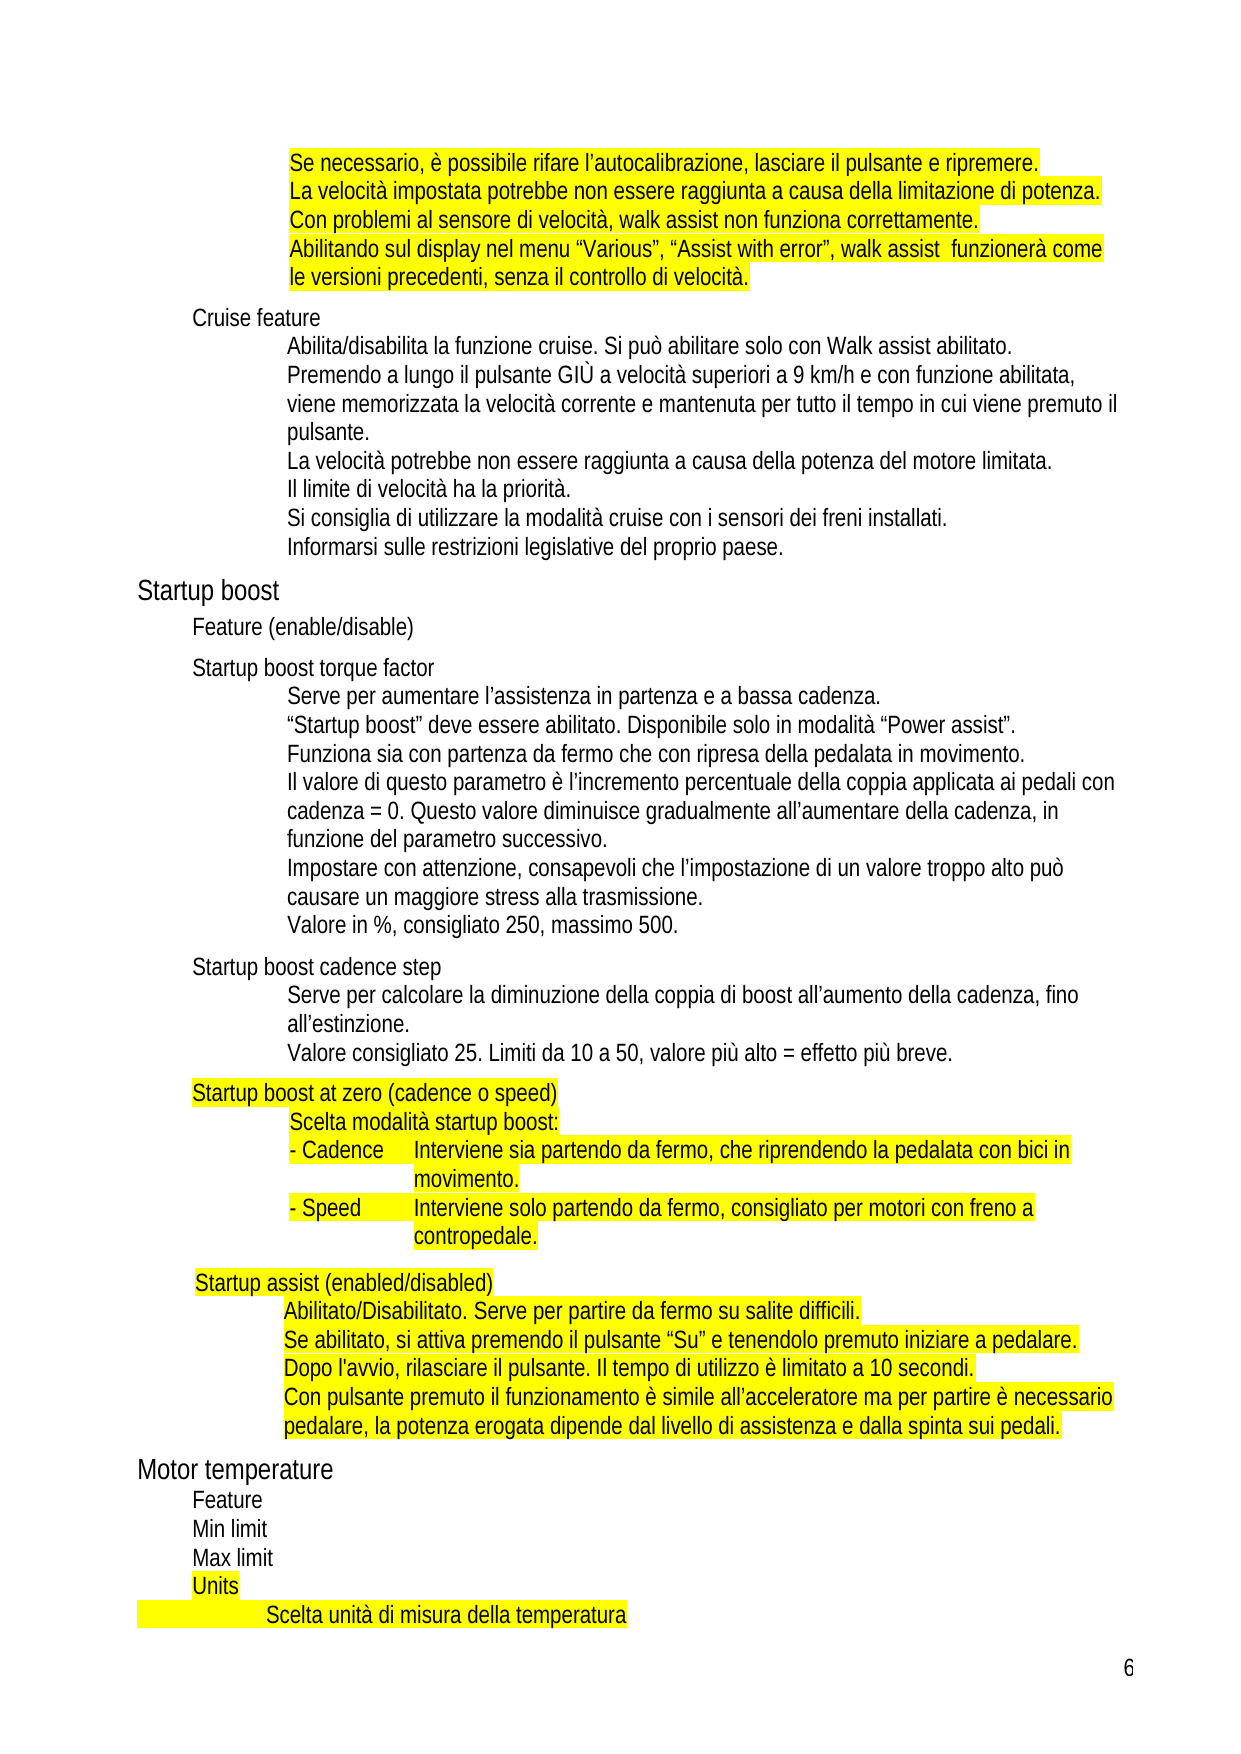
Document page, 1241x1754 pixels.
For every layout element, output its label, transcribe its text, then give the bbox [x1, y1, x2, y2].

text Scelta modalità startup boost: [289, 1107, 1122, 1135]
subtitle Il valore di questo parametro è l’incremento percentuale della coppia applicata ai pedali con cadenza = 0. Questo valore diminuisce gradualmente all’aumentare della cadenza, in funzione del parametro successivo. [287, 767, 1122, 853]
text Valore in %, consigliato 250, massimo 500. [287, 910, 1122, 939]
text Abilita/disabilita la funzione cruise. Si può abilitare solo con Walk assist abilitato. [287, 331, 1122, 360]
text La velocità impostata potrebbe non essere raggiunta a causa della limitazione di potenza. [289, 176, 1122, 205]
text Min limit [137, 1514, 1122, 1542]
text Units [137, 1571, 1122, 1600]
text Cruise feature [137, 303, 1122, 331]
text Startup boost cadence step [137, 952, 1122, 980]
subtitle Se abilitato, si attiva premendo il pulsante “Su” e tenendolo premuto iniziare a pedalare. Dopo l'avvio, rilasciare il pulsante. Il tempo di utilizzo è limitato a 10 secondi. Con pulsante premuto il funzionamento è simile all’acceleratore ma per partire è necessario pedalare, la potenza erogata dipende dal livello di assistenza e dalla spinta sui pedali. [283, 1325, 1122, 1439]
text Scelta unità di misura della temperatura [137, 1600, 1122, 1628]
text Feature [137, 1485, 1122, 1514]
subtitle Funziona sia con partenza da fermo che con ripresa della pedalata in movimento. [287, 738, 1122, 767]
text Abilitando sul display nel menu “Various”, “Assist with error”, walk assist funzionerà come le versioni precedenti, senza il controllo di velocità. [289, 233, 1122, 291]
subtitle - Speed Interviene solo partendo da fermo, consigliato per motori con freno a contropedale. [289, 1192, 1122, 1250]
subtitle Impostare con attenzione, consapevoli che l’impostazione di un valore troppo alto può causare un maggiore stress alla trasmissione. [287, 853, 1122, 910]
text Abilitato/Disabilitato. Serve per partire da fermo su salite difficili. [283, 1296, 1122, 1325]
text Si consiglia di utilizzare la modalità cruise con i sensori dei freni installati. [287, 503, 1122, 532]
text Startup boost [137, 573, 1122, 606]
text Informarsi sulle restrizioni legislative del proprio paese. [287, 532, 1122, 560]
subtitle Serve per calcolare la diminuzione della coppia di boost all’aumento della cadenza, fino all’estinzione. [287, 980, 1122, 1037]
subtitle Serve per aumentare l’assistenza in partenza e a bassa cadenza. [287, 681, 1122, 710]
text Startup boost at zero (cadence o speed) [137, 1078, 1122, 1107]
text Startup boost torque factor [137, 653, 1122, 681]
subtitle Valore consigliato 25. Limiti da 10 a 50, valore più alto = effetto più breve. [287, 1037, 1122, 1066]
text Con problemi al sensore di velocità, walk assist non funziona correttamente. [289, 205, 1122, 233]
text Max limit [137, 1542, 1122, 1571]
text Motor temperature [137, 1452, 1122, 1485]
text Il limite di velocità ha la priorità. [287, 474, 1122, 503]
text Feature (enable/disable) [137, 612, 1122, 641]
text La velocità potrebbe non essere raggiunta a causa della potenza del motore limitata. [287, 446, 1122, 474]
text Se necessario, è possibile rifare l’autocalibrazione, lasciare il pulsante e ripremere. [289, 148, 1122, 176]
subtitle - Cadence Interviene sia partendo da fermo, che riprendendo la pedalata con bici in movimento. [289, 1135, 1122, 1192]
text Premendo a lungo il pulsante GIÙ a velocità superiori a 9 km/h e con funzione abilitata, viene memorizzata la velocità corrente e mantenuta per tutto il tempo in cui viene premuto il pulsante. [287, 360, 1122, 446]
text Startup assist (enabled/disabled) [195, 1267, 1122, 1296]
subtitle “Startup boost” deve essere abilitato. Disponibile solo in modalità “Power assist”. [287, 710, 1122, 738]
